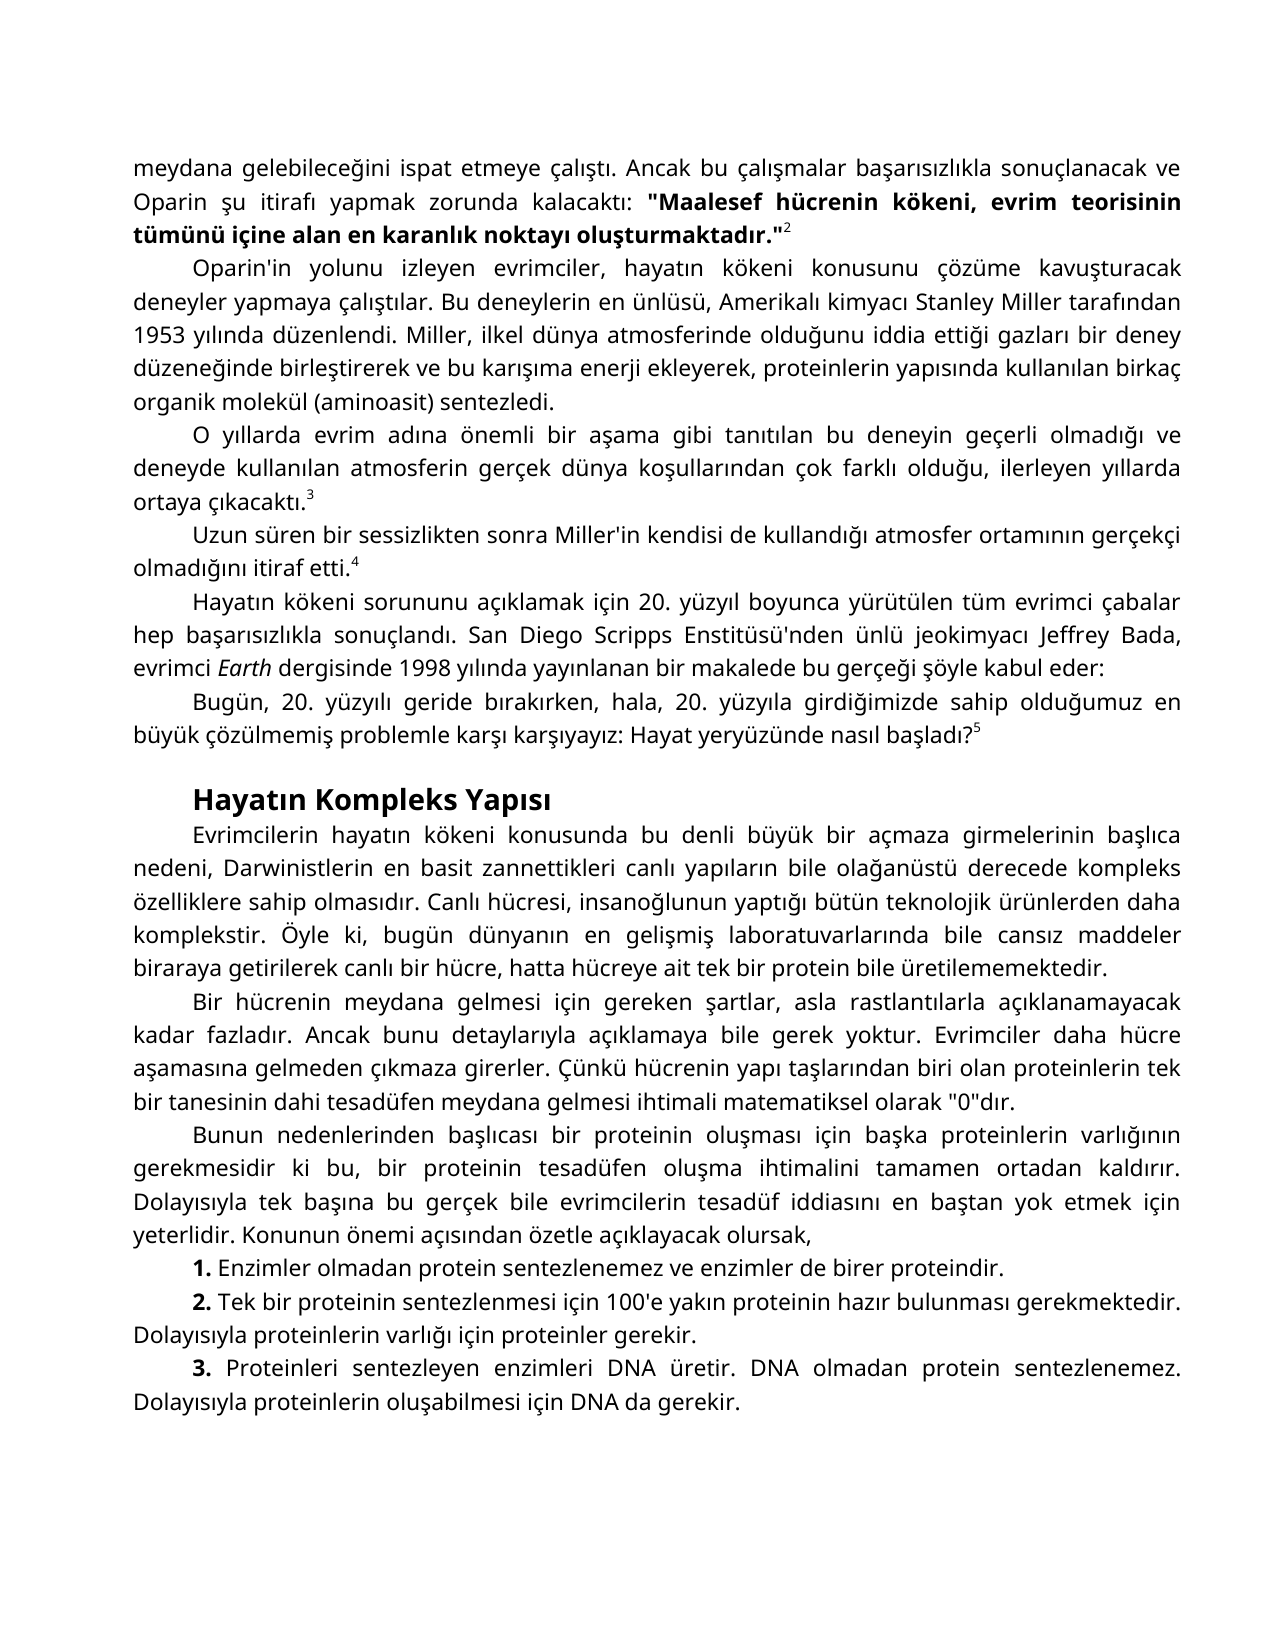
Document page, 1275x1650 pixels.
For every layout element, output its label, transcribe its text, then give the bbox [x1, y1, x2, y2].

text 1. Enzimler olmadan protein sentezlenemez ve enzimler de birer proteindir. [133, 1250, 1182, 1283]
text 3. Proteinleri sentezleyen enzimleri DNA üretir. DNA olmadan protein sentezlenemez. Dolayısıyla proteinlerin oluşabilmesi için DNA da gerekir. [133, 1350, 1182, 1417]
text Hayatın Kompleks Yapısı [133, 783, 1182, 817]
text O yıllarda evrim adına önemli bir aşama gibi tanıtılan bu deneyin geçerli olmadığı ve deneyde kullanılan atmosferin gerçek dünya koşullarından çok farklı olduğu, ilerleyen yıllarda ortaya çıkacaktı.3 [133, 417, 1182, 517]
text Oparin'in yolunu izleyen evrimciler, hayatın kökeni konusunu çözüme kavuşturacak deneyler yapmaya çalıştılar. Bu deneylerin en ünlüsü, Amerikalı kimyacı Stanley Miller tarafından 1953 yılında düzenlendi. Miller, ilkel dünya atmosferinde olduğunu iddia ettiği gazları bir deney düzeneğinde birleştirerek ve bu karışıma enerji ekleyerek, proteinlerin yapısında kullanılan birkaç organik molekül (aminoasit) sentezledi. [133, 250, 1182, 417]
text Bugün, 20. yüzyılı geride bırakırken, hala, 20. yüzyıla girdiğimizde sahip olduğumuz en büyük çözülmemiş problemle karşı karşıyayız: Hayat yeryüzünde nasıl başladı?5 [133, 683, 1182, 750]
text Hayatın kökeni sorununu açıklamak için 20. yüzyıl boyunca yürütülen tüm evrimci çabalar hep başarısızlıkla sonuçlandı. San Diego Scripps Enstitüsü'nden ünlü jeokimyacı Jeffrey Bada, evrimci Earth dergisinde 1998 yılında yayınlanan bir makalede bu gerçeği şöyle kabul eder: [133, 583, 1182, 683]
text 2. Tek bir proteinin sentezlenmesi için 100'e yakın proteinin hazır bulunması gerekmektedir. Dolayısıyla proteinlerin varlığı için proteinler gerekir. [133, 1283, 1182, 1350]
text Bir hücrenin meydana gelmesi için gereken şartlar, asla rastlantılarla açıklanamayacak kadar fazladır. Ancak bunu detaylarıyla açıklamaya bile gerek yoktur. Evrimciler daha hücre aşamasına gelmeden çıkmaza girerler. Çünkü hücrenin yapı taşlarından biri olan proteinlerin tek bir tanesinin dahi tesadüfen meydana gelmesi ihtimali matematiksel olarak "0"dır. [133, 983, 1182, 1117]
text Bunun nedenlerinden başlıcası bir proteinin oluşması için başka proteinlerin varlığının gerekmesidir ki bu, bir proteinin tesadüfen oluşma ihtimalini tamamen ortadan kaldırır. Dolayısıyla tek başına bu gerçek bile evrimcilerin tesadüf iddiasını en baştan yok etmek için yeterlidir. Konunun önemi açısından özetle açıklayacak olursak, [133, 1117, 1182, 1250]
text Uzun süren bir sessizlikten sonra Miller'in kendisi de kullandığı atmosfer ortamının gerçekçi olmadığını itiraf etti.4 [133, 517, 1182, 583]
text meydana gelebileceğini ispat etmeye çalıştı. Ancak bu çalışmalar başarısızlıkla sonuçlanacak ve Oparin şu itirafı yapmak zorunda kalacaktı: "Maalesef hücrenin kökeni, evrim teorisinin tümünü içine alan en karanlık noktayı oluşturmaktadır."2 [133, 150, 1182, 250]
text Evrimcilerin hayatın kökeni konusunda bu denli büyük bir açmaza girmelerinin başlıca nedeni, Darwinistlerin en basit zannettikleri canlı yapıların bile olağanüstü derecede kompleks özelliklere sahip olmasıdır. Canlı hücresi, insanoğlunun yaptığı bütün teknolojik ürünlerden daha komplekstir. Öyle ki, bugün dünyanın en gelişmiş laboratuvarlarında bile cansız maddeler biraraya getirilerek canlı bir hücre, hatta hücreye ait tek bir protein bile üretilememektedir. [133, 817, 1182, 983]
